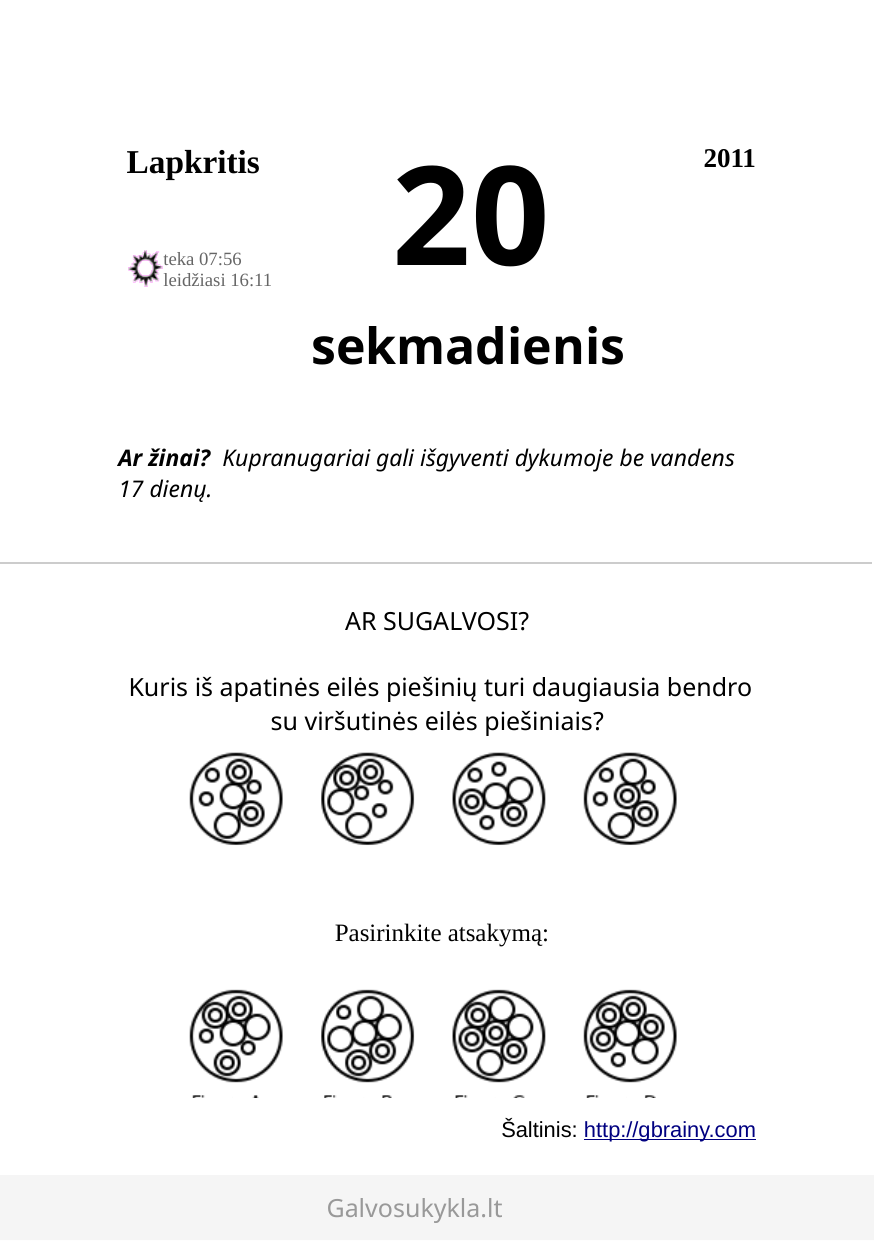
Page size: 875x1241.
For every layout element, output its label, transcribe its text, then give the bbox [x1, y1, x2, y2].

picture [132, 748, 729, 1098]
table_header 2011 [638, 118, 756, 379]
table_header 20 sekmadienis [299, 118, 638, 379]
text Šaltinis: http://gbrainy.com [118, 1117, 756, 1142]
table_header Lapkritis teka 07:56 leidžiasi 16:11 [118, 118, 298, 287]
text Kuris iš apatinės eilės piešinių turi daugiausia bendro su viršutinės eilės piešiniais? [118, 669, 756, 737]
text Ar žinai? Kupranugariai gali išgyventi dykumoje be vandens 17 dienų. [118, 442, 756, 504]
picture [127, 250, 164, 288]
text AR SUGALVOSI? [118, 604, 756, 638]
table_header [118, 288, 298, 379]
